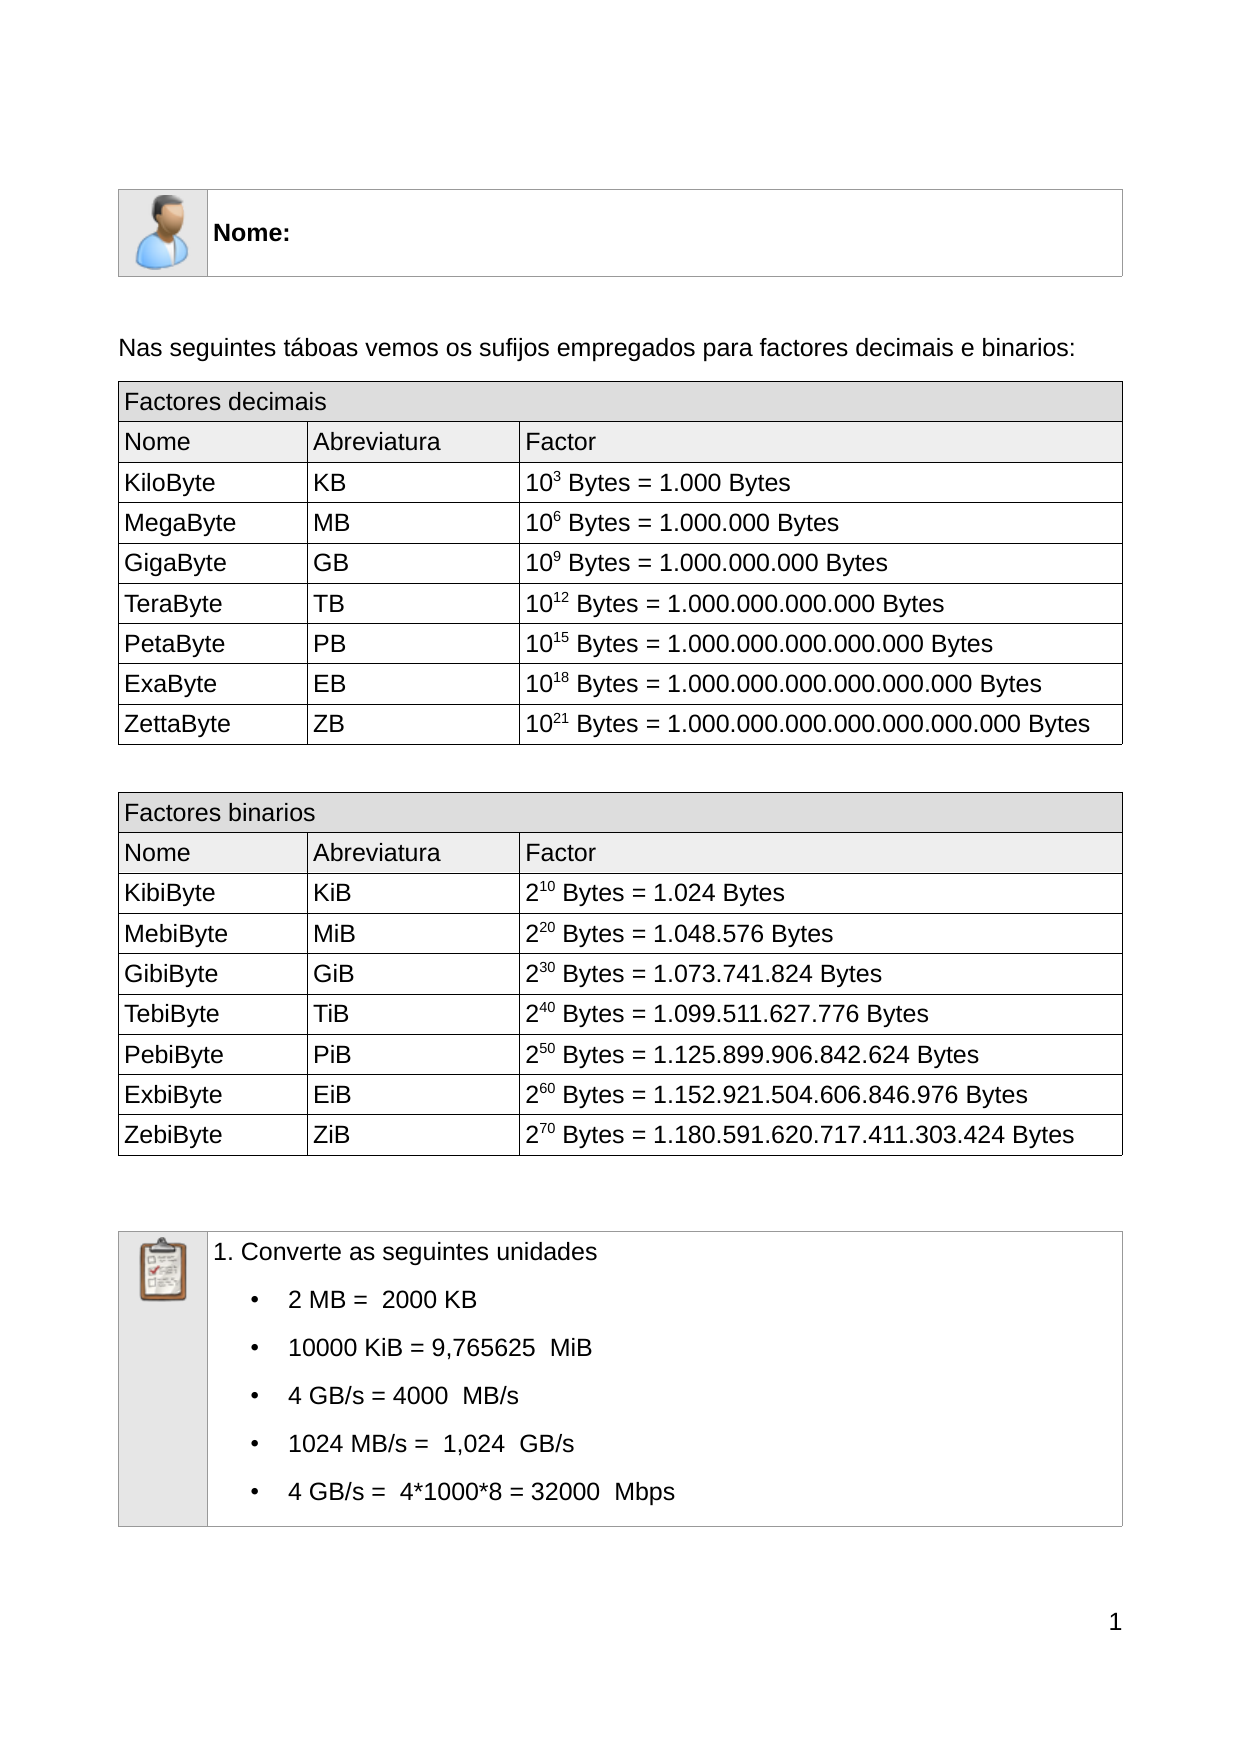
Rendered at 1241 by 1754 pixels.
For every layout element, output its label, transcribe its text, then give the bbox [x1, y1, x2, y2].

table_header Factores decimais [119, 382, 1122, 421]
table_cell MiB [308, 914, 519, 953]
picture [130, 1237, 195, 1302]
table_cell KibiByte [119, 874, 307, 913]
table_cell KiloByte [119, 463, 307, 502]
table_cell 1018 Bytes = 1.000.000.000.000.000.000 Bytes [520, 664, 1122, 704]
table_cell 220 Bytes = 1.048.576 Bytes [520, 914, 1122, 953]
table_cell PiB [308, 1035, 519, 1074]
table_cell PebiByte [119, 1035, 307, 1074]
table_cell TB [308, 584, 519, 623]
table_cell 103 Bytes = 1.000 Bytes [520, 463, 1122, 502]
table_cell GibiByte [119, 954, 307, 993]
table_cell MebiByte [119, 914, 307, 953]
text Nas seguintes táboas vemos os sufijos empregados para factores decimais e binarios: [118, 333, 1122, 362]
table_cell 1015 Bytes = 1.000.000.000.000.000 Bytes [520, 624, 1122, 663]
table_cell PB [308, 624, 519, 663]
table_cell KiB [308, 874, 519, 913]
table_header [119, 1232, 207, 1526]
table_cell GB [308, 544, 519, 583]
table_cell TiB [308, 995, 519, 1034]
table_cell 210 Bytes = 1.024 Bytes [520, 874, 1122, 913]
table_cell PetaByte [119, 624, 307, 663]
picture [125, 195, 201, 270]
table_header Nome: [208, 190, 1122, 276]
table_cell KB [308, 463, 519, 502]
table_cell 240 Bytes = 1.099.511.627.776 Bytes [520, 995, 1122, 1034]
table_cell ExaByte [119, 664, 307, 704]
table_cell Nome [119, 833, 307, 872]
table_cell 1012 Bytes = 1.000.000.000.000 Bytes [520, 584, 1122, 623]
table_cell MB [308, 503, 519, 542]
table_cell MegaByte [119, 503, 307, 542]
table_cell 270 Bytes = 1.180.591.620.717.411.303.424 Bytes [520, 1115, 1122, 1155]
table_header [119, 190, 207, 276]
table_cell 260 Bytes = 1.152.921.504.606.846.976 Bytes [520, 1075, 1122, 1114]
table_cell Abreviatura [308, 833, 519, 872]
table_cell GiB [308, 954, 519, 993]
table_cell ZB [308, 705, 519, 744]
table_cell Nome [119, 422, 307, 462]
table_cell 230 Bytes = 1.073.741.824 Bytes [520, 954, 1122, 993]
table_cell ZettaByte [119, 705, 307, 744]
table_cell 109 Bytes = 1.000.000.000 Bytes [520, 544, 1122, 583]
table_cell 106 Bytes = 1.000.000 Bytes [520, 503, 1122, 542]
table_cell ExbiByte [119, 1075, 307, 1114]
table_cell ZebiByte [119, 1115, 307, 1155]
table_header Factores binarios [119, 793, 1122, 832]
table_cell ZiB [308, 1115, 519, 1155]
table_cell Factor [520, 833, 1122, 872]
table_cell TebiByte [119, 995, 307, 1034]
table_cell 1021 Bytes = 1.000.000.000.000.000.000.000 Bytes [520, 705, 1122, 744]
table_cell Factor [520, 422, 1122, 462]
table_cell TeraByte [119, 584, 307, 623]
table_header 1. Converte as seguintes unidades 2 MB = 2000 KB 10000 KiB = 9,765625 MiB 4 GB/s = 4000 MB/s 1024 MB/s = 1,024 GB/s 4 GB/s = 4*1000*8 = 32000 Mbps [208, 1232, 1122, 1526]
table_cell 250 Bytes = 1.125.899.906.842.624 Bytes [520, 1035, 1122, 1074]
table_cell Abreviatura [308, 422, 519, 462]
table_cell EB [308, 664, 519, 704]
table_cell GigaByte [119, 544, 307, 583]
table_cell EiB [308, 1075, 519, 1114]
